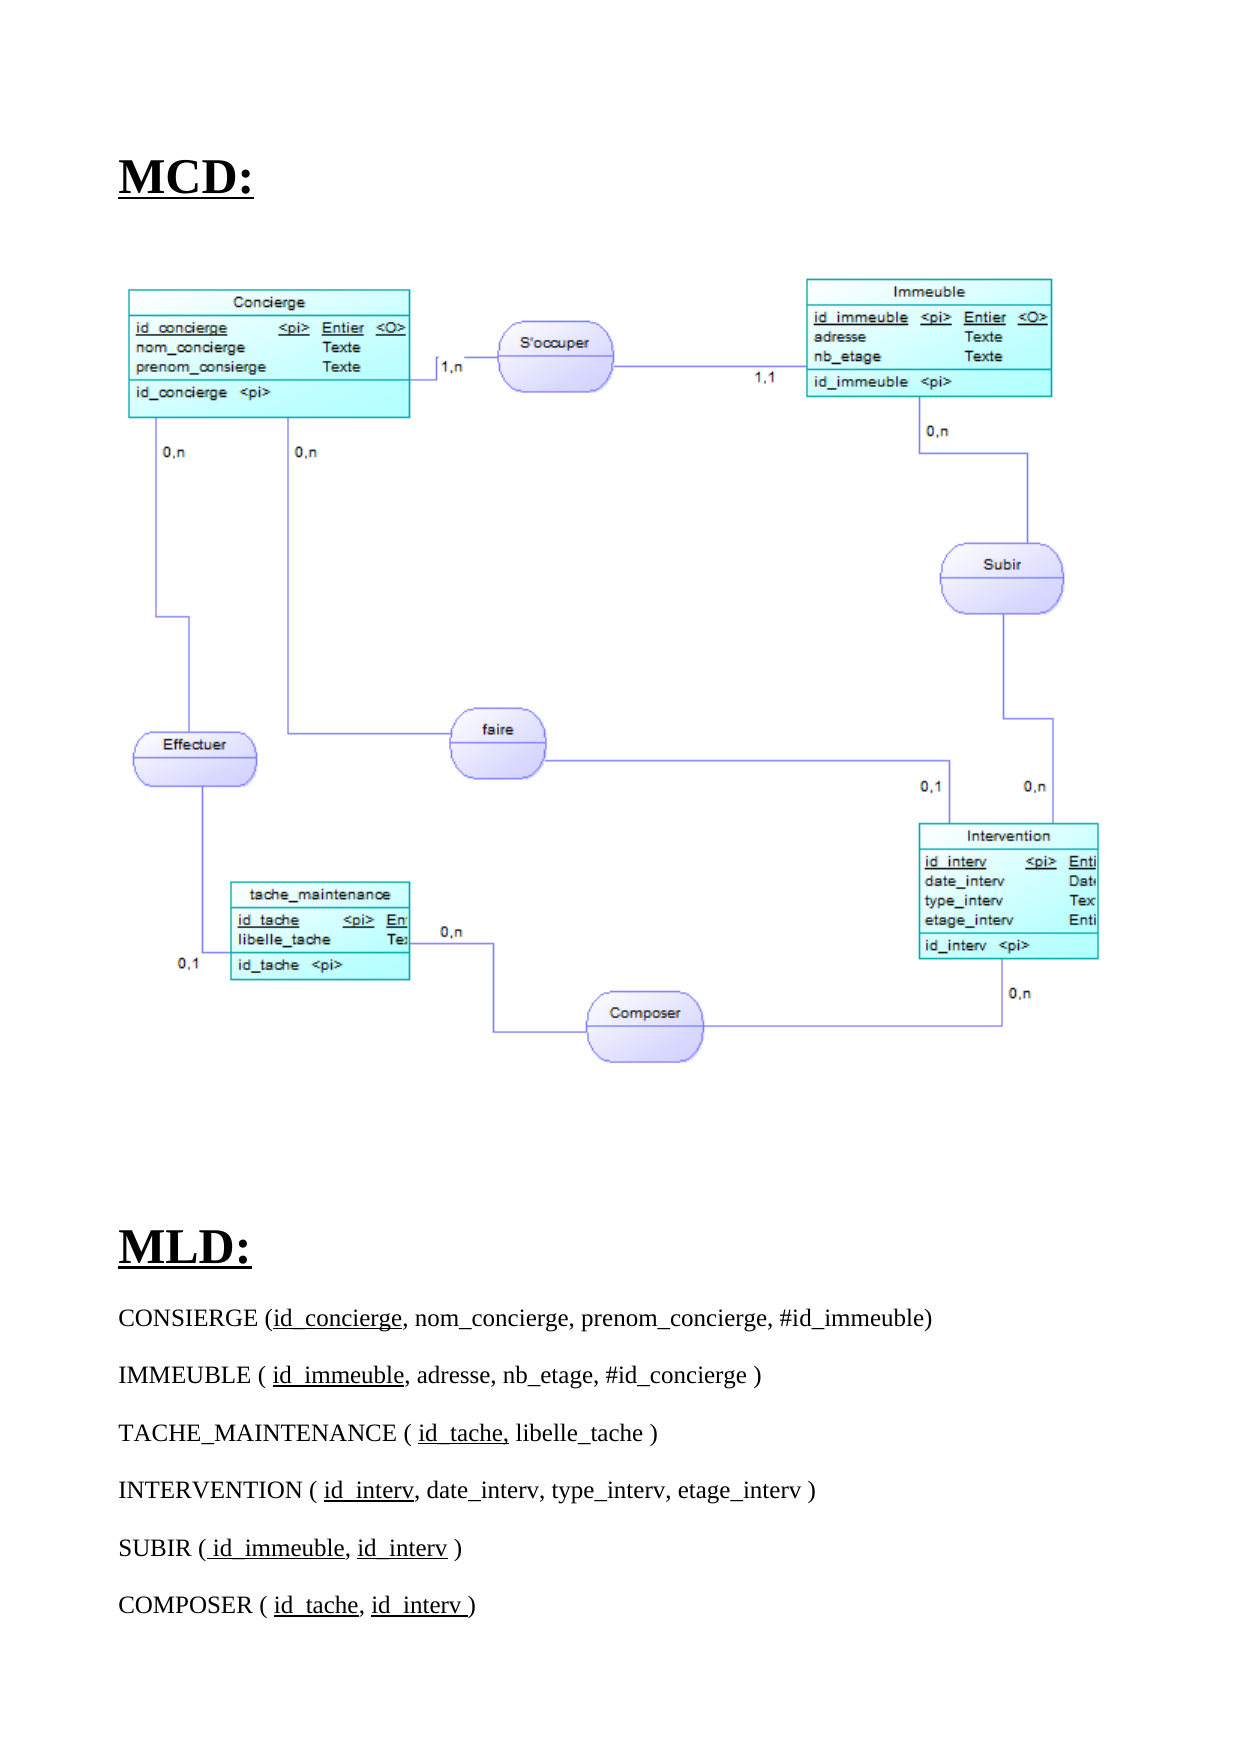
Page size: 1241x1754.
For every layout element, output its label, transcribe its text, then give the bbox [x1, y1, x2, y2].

text INTERVENTION ( id_interv, date_interv, type_interv, etage_interv ) [118, 1475, 1122, 1504]
text CONSIERGE (id_concierge, nom_concierge, prenom_concierge, #id_immeuble) [118, 1303, 1122, 1331]
text COMPOSER ( id_tache, id_interv ) [118, 1590, 1122, 1619]
text TACHE_MAINTENANCE ( id_tache, libelle_tache ) [118, 1418, 1122, 1446]
picture [118, 204, 1123, 1159]
text SUBIR ( id_immeuble, id_interv ) [118, 1533, 1122, 1561]
text MCD: [118, 147, 1122, 204]
text MLD: [118, 1216, 1122, 1274]
text IMMEUBLE ( id_immeuble, adresse, nb_etage, #id_concierge ) [118, 1360, 1122, 1389]
